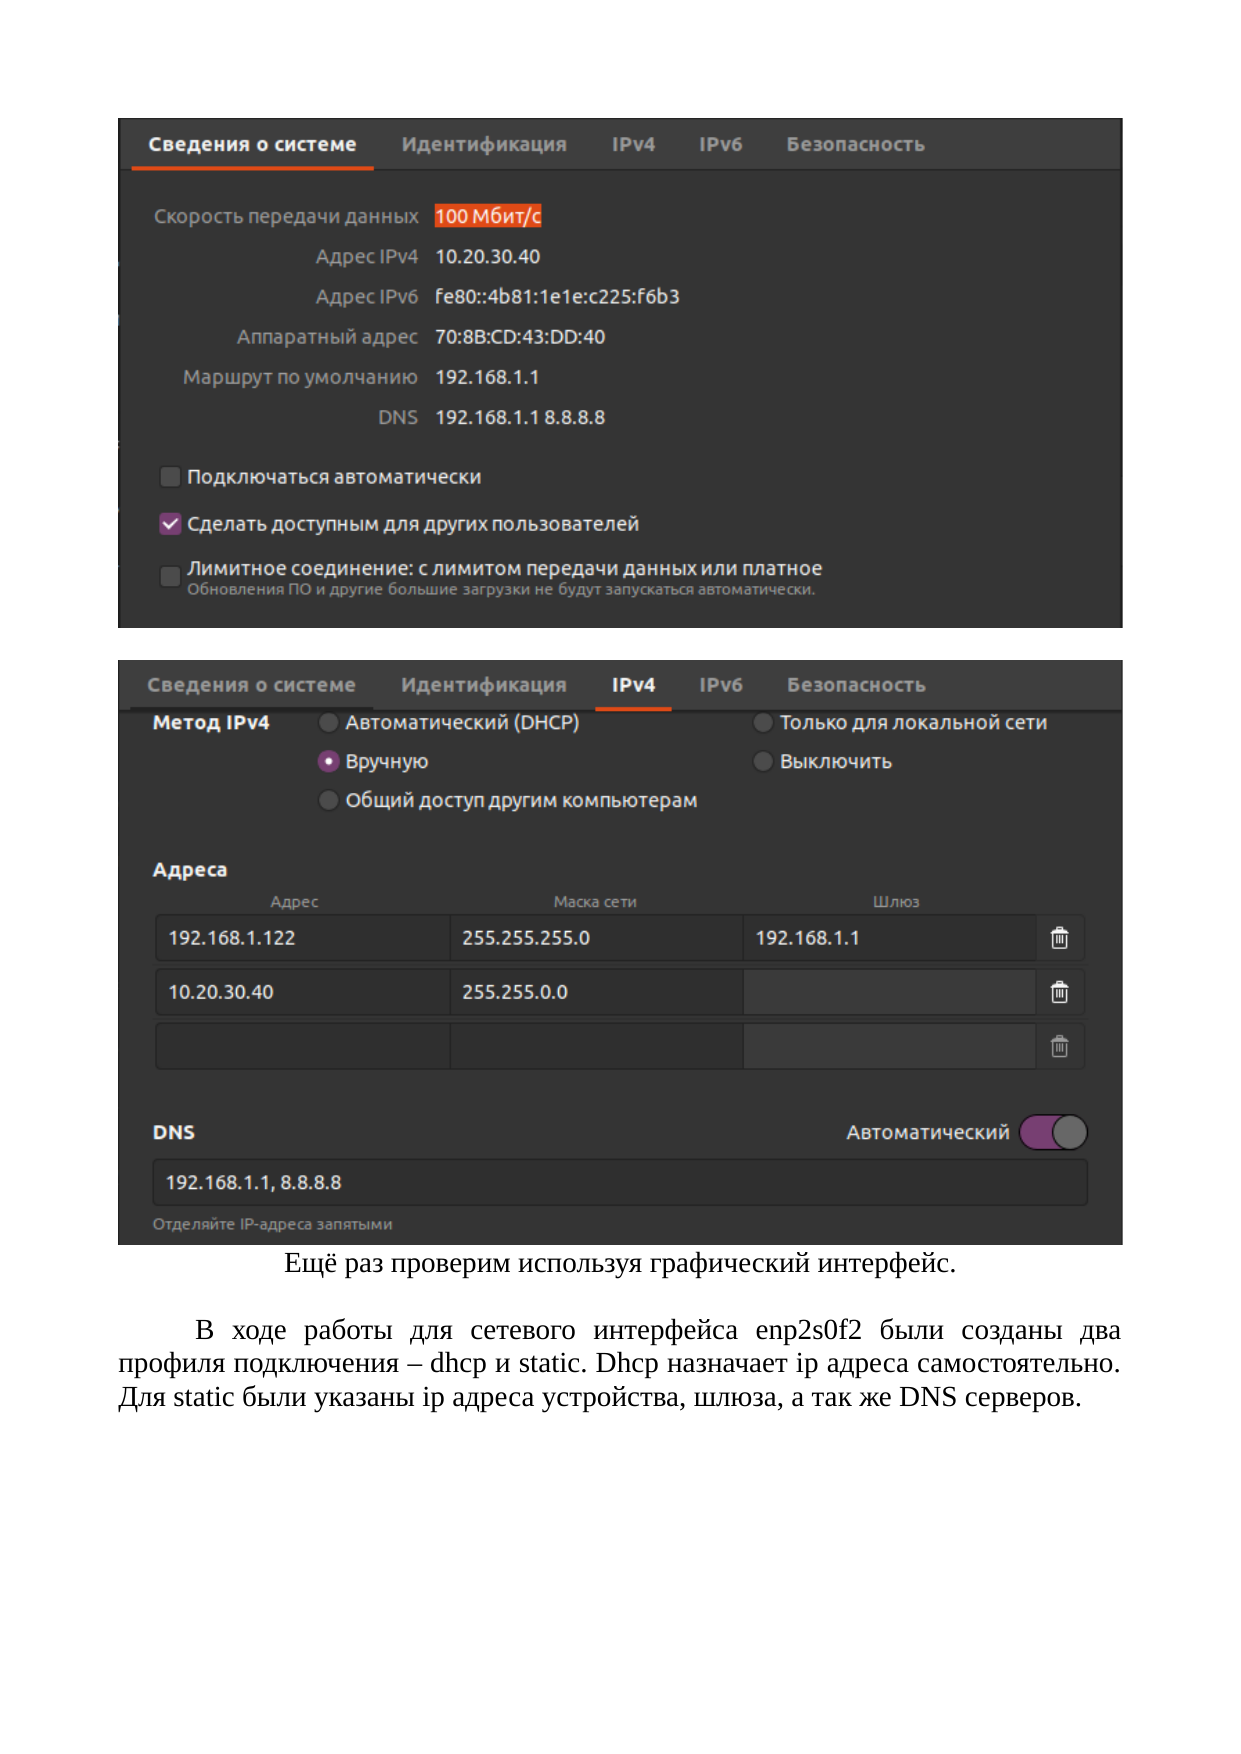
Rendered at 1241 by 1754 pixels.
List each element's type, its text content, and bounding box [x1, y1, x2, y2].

text В ходе работы для сетевого интерфейса enp2s0f2 были созданы два профиля подключения – dhcp и static. Dhcp назначает ip адреса самостоятельно. Для static были указаны ip адреса устройства, шлюза, а так же DNS серверов. [118, 1312, 1123, 1413]
text Ещё раз проверим используя графический интерфейс. [118, 1245, 1123, 1278]
picture [118, 118, 1123, 628]
picture [118, 660, 1123, 1245]
